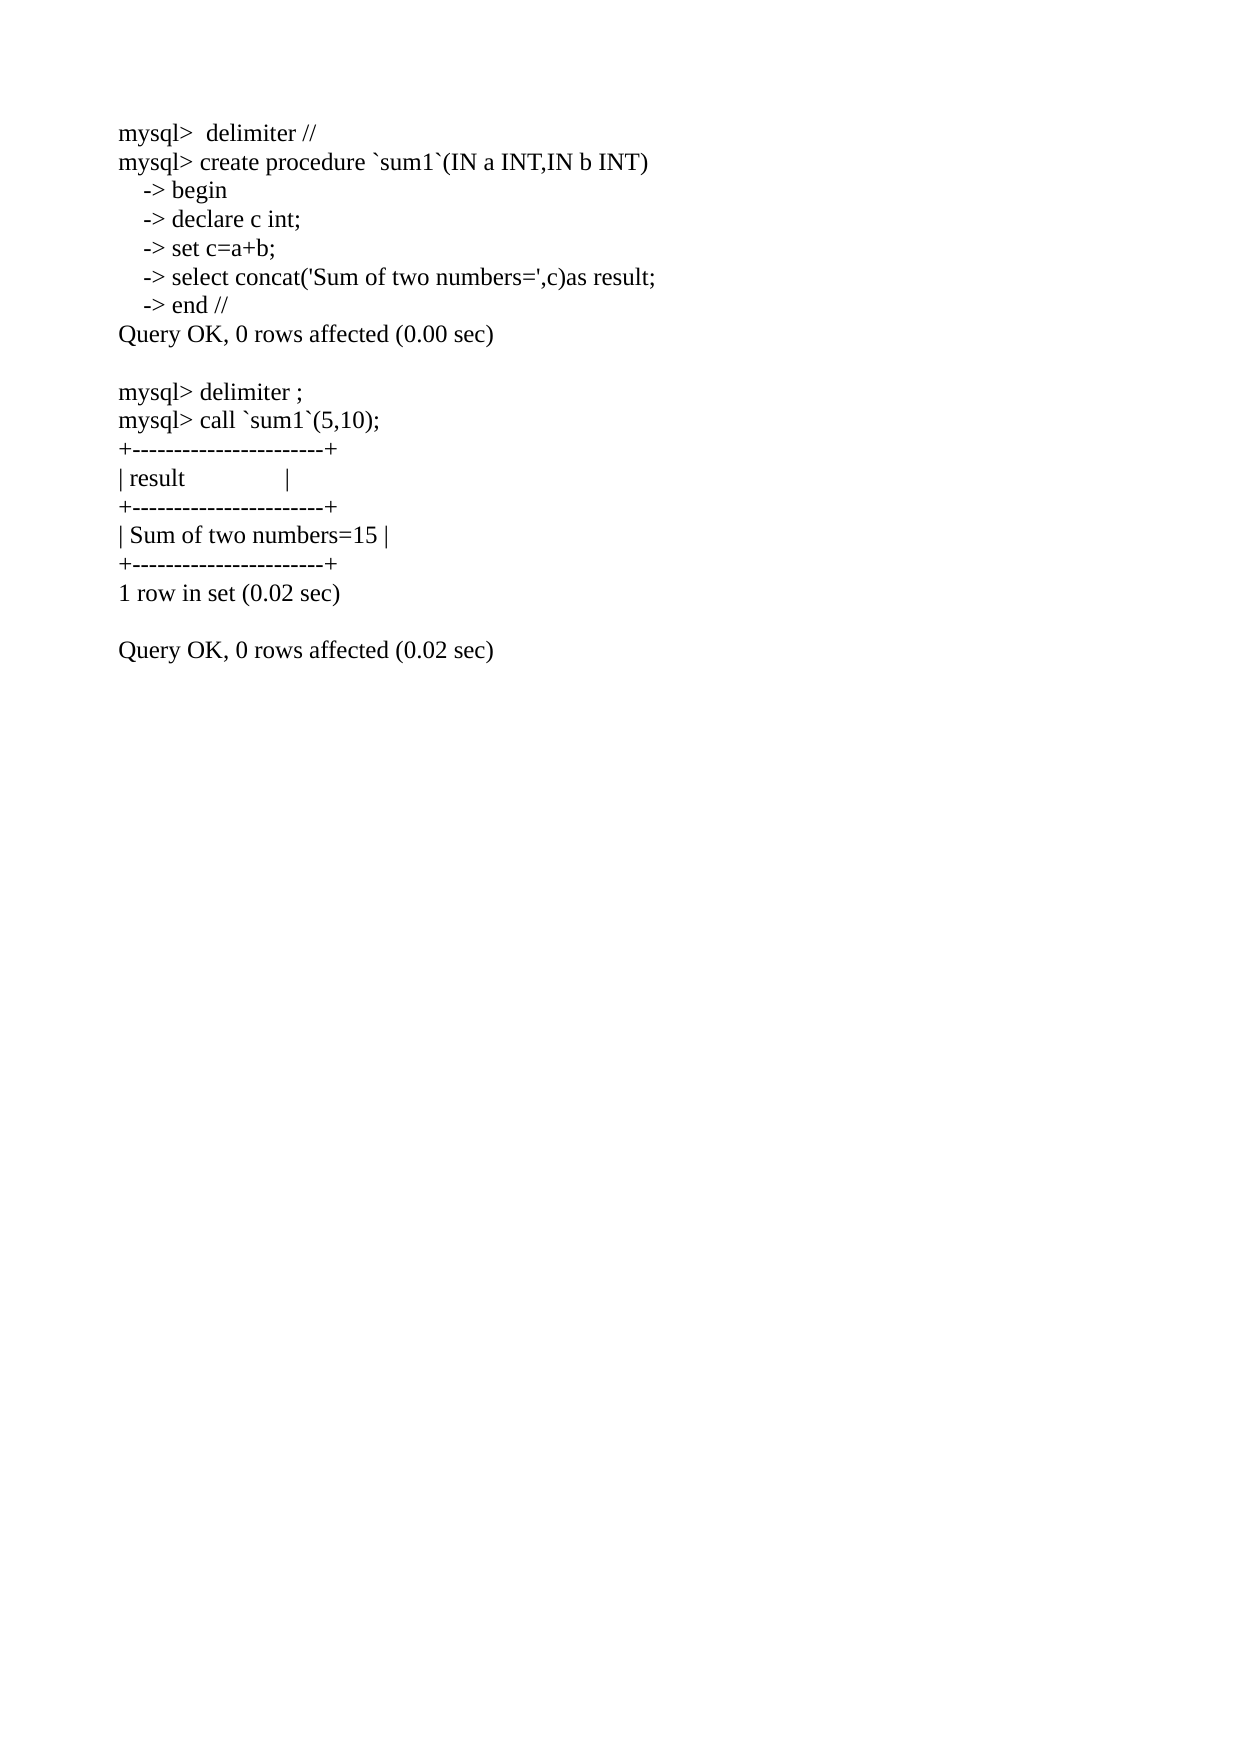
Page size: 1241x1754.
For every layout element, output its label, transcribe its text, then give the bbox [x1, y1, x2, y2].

text +-----------------------+ [118, 492, 1122, 521]
text -> select concat('Sum of two numbers=',c)as result; [118, 262, 1122, 291]
text Query OK, 0 rows affected (0.02 sec) [118, 636, 1122, 664]
text -> declare c int; [118, 204, 1122, 233]
text -> begin [118, 176, 1122, 204]
text mysql> delimiter ; [118, 377, 1122, 406]
text -> set c=a+b; [118, 233, 1122, 262]
text Query OK, 0 rows affected (0.00 sec) [118, 319, 1122, 348]
text 1 row in set (0.02 sec) [118, 578, 1122, 607]
text mysql> call `sum1`(5,10); [118, 406, 1122, 434]
text mysql> create procedure `sum1`(IN a INT,IN b INT) [118, 147, 1122, 176]
text +-----------------------+ [118, 549, 1122, 578]
text +-----------------------+ [118, 434, 1122, 463]
text | result | [118, 463, 1122, 492]
text | Sum of two numbers=15 | [118, 521, 1122, 549]
text -> end // [118, 291, 1122, 319]
text mysql> delimiter // [118, 118, 1122, 147]
